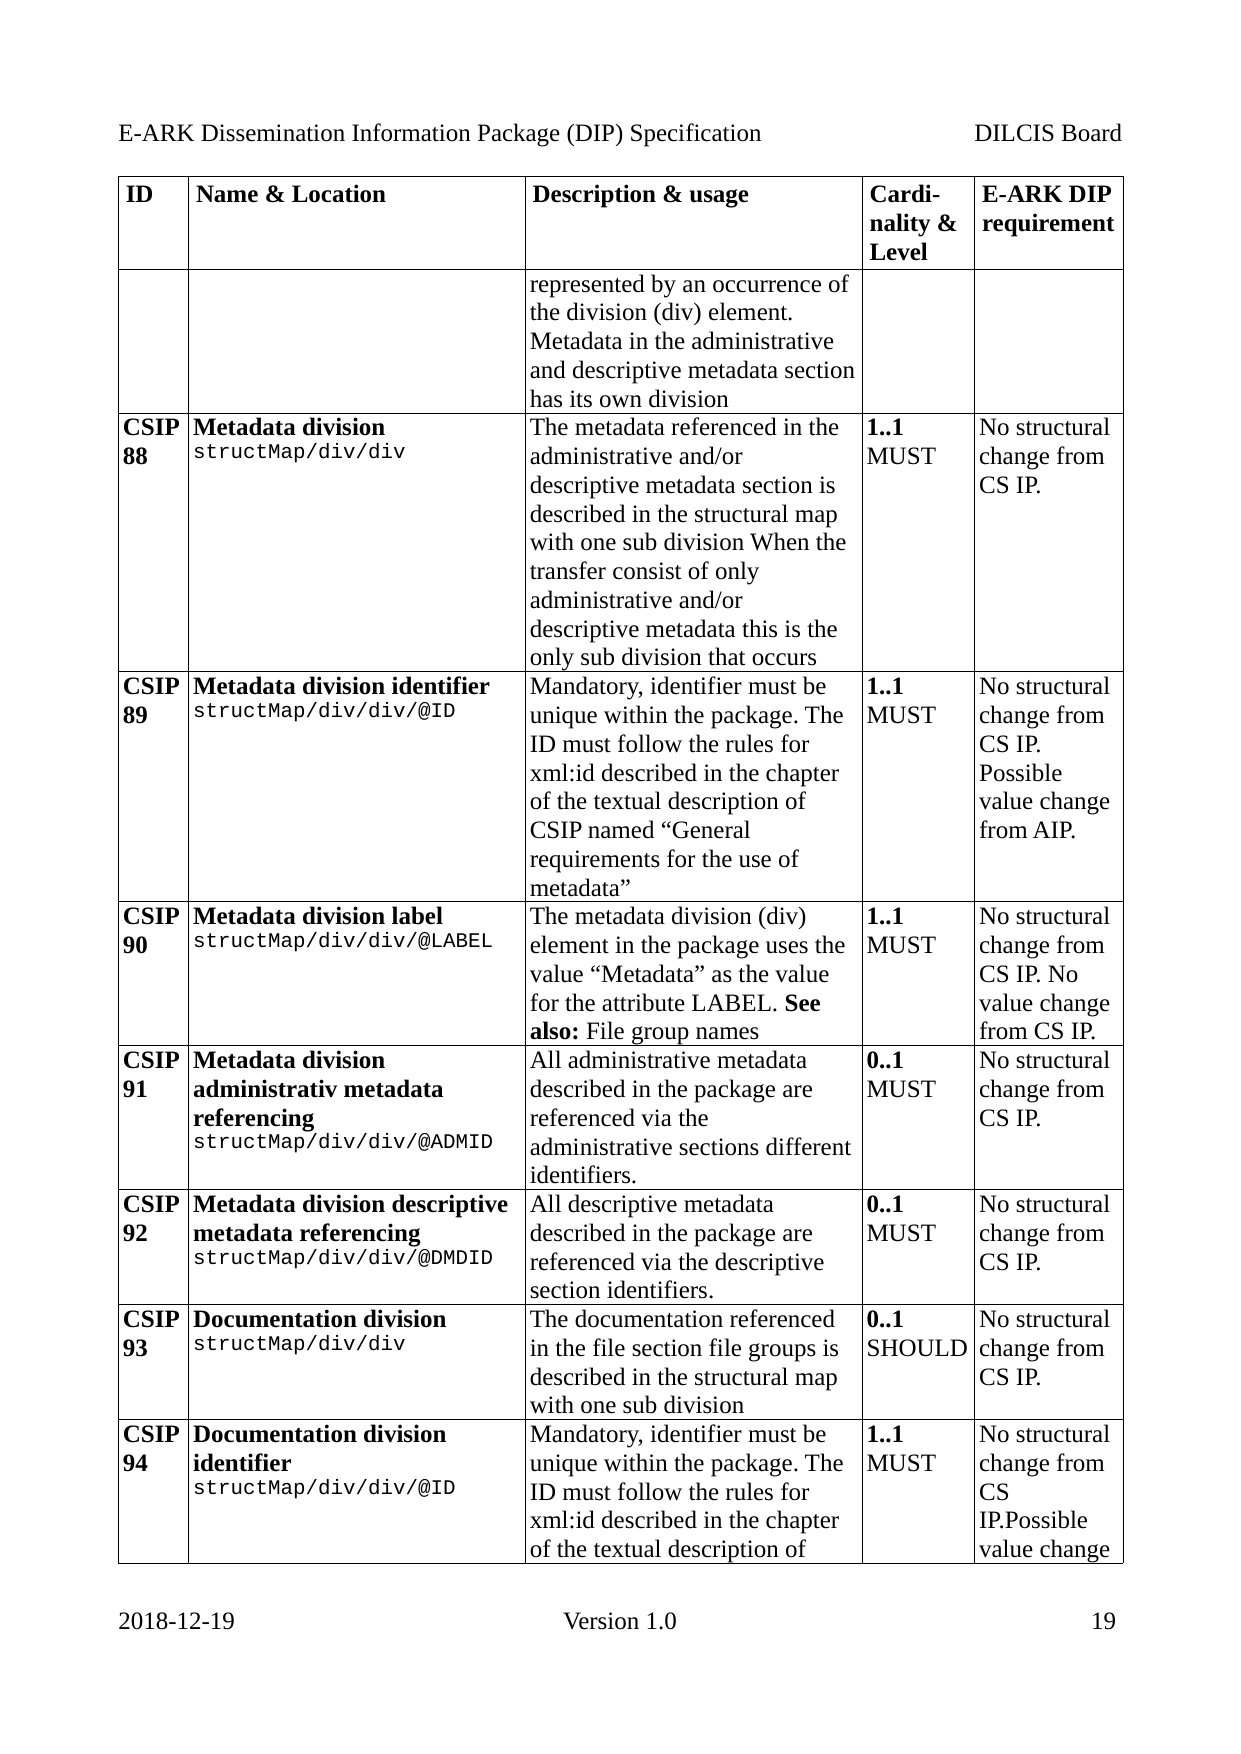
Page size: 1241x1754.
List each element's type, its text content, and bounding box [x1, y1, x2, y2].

table_cell All descriptive metadata described in the package are referenced via the descriptive section identifiers. [526, 1190, 862, 1304]
table_cell 0..1 MUST [863, 1046, 974, 1189]
table_cell CSIP91 [119, 1046, 188, 1189]
table_cell [119, 270, 188, 412]
table_cell CSIP90 [119, 902, 188, 1045]
table_cell CSIP88 [119, 414, 188, 671]
table_cell Documentation division structMap/div/div [189, 1305, 525, 1419]
table_cell Metadata division structMap/div/div [189, 414, 525, 671]
table_header Cardi­nality & Level [863, 177, 974, 268]
table_cell Metadata division descriptive metadata referencing structMap/div/div/@DMDID [189, 1190, 525, 1304]
table_cell Metadata division administrativ metadata referencing structMap/div/div/@ADMID [189, 1046, 525, 1189]
table_cell CSIP93 [119, 1305, 188, 1419]
table_cell [975, 270, 1123, 412]
table_cell CSIP92 [119, 1190, 188, 1304]
table_cell 1..1 MUST [863, 414, 974, 671]
table_cell 0..1 SHOULD [863, 1305, 974, 1419]
table_cell No structural change from CS IP. [975, 1305, 1123, 1419]
table_cell Metadata division identifier structMap/div/div/@ID [189, 672, 525, 901]
table_cell Metadata division label structMap/div/div/@LABEL [189, 902, 525, 1045]
table_cell [863, 270, 974, 412]
table_cell 1..1 MUST [863, 902, 974, 1045]
table_cell No structural change from CS IP. [975, 1046, 1123, 1189]
table_cell All administrative metadata described in the package are referenced via the administrative sections different identifiers. [526, 1046, 862, 1189]
table_cell The metadata referenced in the administrative and/or descriptive metadata section is described in the structural map with one sub division When the transfer consist of only administrative and/or descriptive metadata this is the only sub division that occurs [526, 414, 862, 671]
table_cell Documentation division identifier structMap/div/div/@ID [189, 1420, 525, 1563]
table_cell CSIP94 [119, 1420, 188, 1563]
table_cell No structural change from CS IP. No value change from CS IP. [975, 902, 1123, 1045]
table_header Name & Location [189, 177, 525, 268]
table_header Description & usage [526, 177, 862, 268]
table_header ID [119, 177, 188, 268]
table_cell 0..1 MUST [863, 1190, 974, 1304]
table_cell The metadata division (div) element in the package uses the value “Metadata” as the value for the attribute LABEL. See also: File group names [526, 902, 862, 1045]
table_cell 1..1 MUST [863, 1420, 974, 1563]
table_cell represented by an occurrence of the division (div) element. Metadata in the administrative and descriptive metadata section has its own division [526, 270, 862, 412]
table_cell CSIP89 [119, 672, 188, 901]
table_cell No structural change from CS IP. [975, 414, 1123, 671]
table_cell [189, 270, 525, 412]
table_cell The documentation referenced in the file section file groups is described in the structural map with one sub division [526, 1305, 862, 1419]
table_cell Mandatory, identifier must be unique within the package. The ID must follow the rules for xml:id described in the chapter of the textual description of CSIP named “General requirements for the use of metadata” [526, 672, 862, 901]
table_cell 1..1 MUST [863, 672, 974, 901]
table_cell No structural change from CS IP. Possible value change from AIP. [975, 672, 1123, 901]
table_header E-ARK DIP require­ment [975, 177, 1123, 268]
table_cell No structural change from CS IP.Possible value change [975, 1420, 1123, 1563]
table_cell Mandatory, identifier must be unique within the package. The ID must follow the rules for xml:id described in the chapter of the textual description of [526, 1420, 862, 1563]
table_cell No structural change from CS IP. [975, 1190, 1123, 1304]
